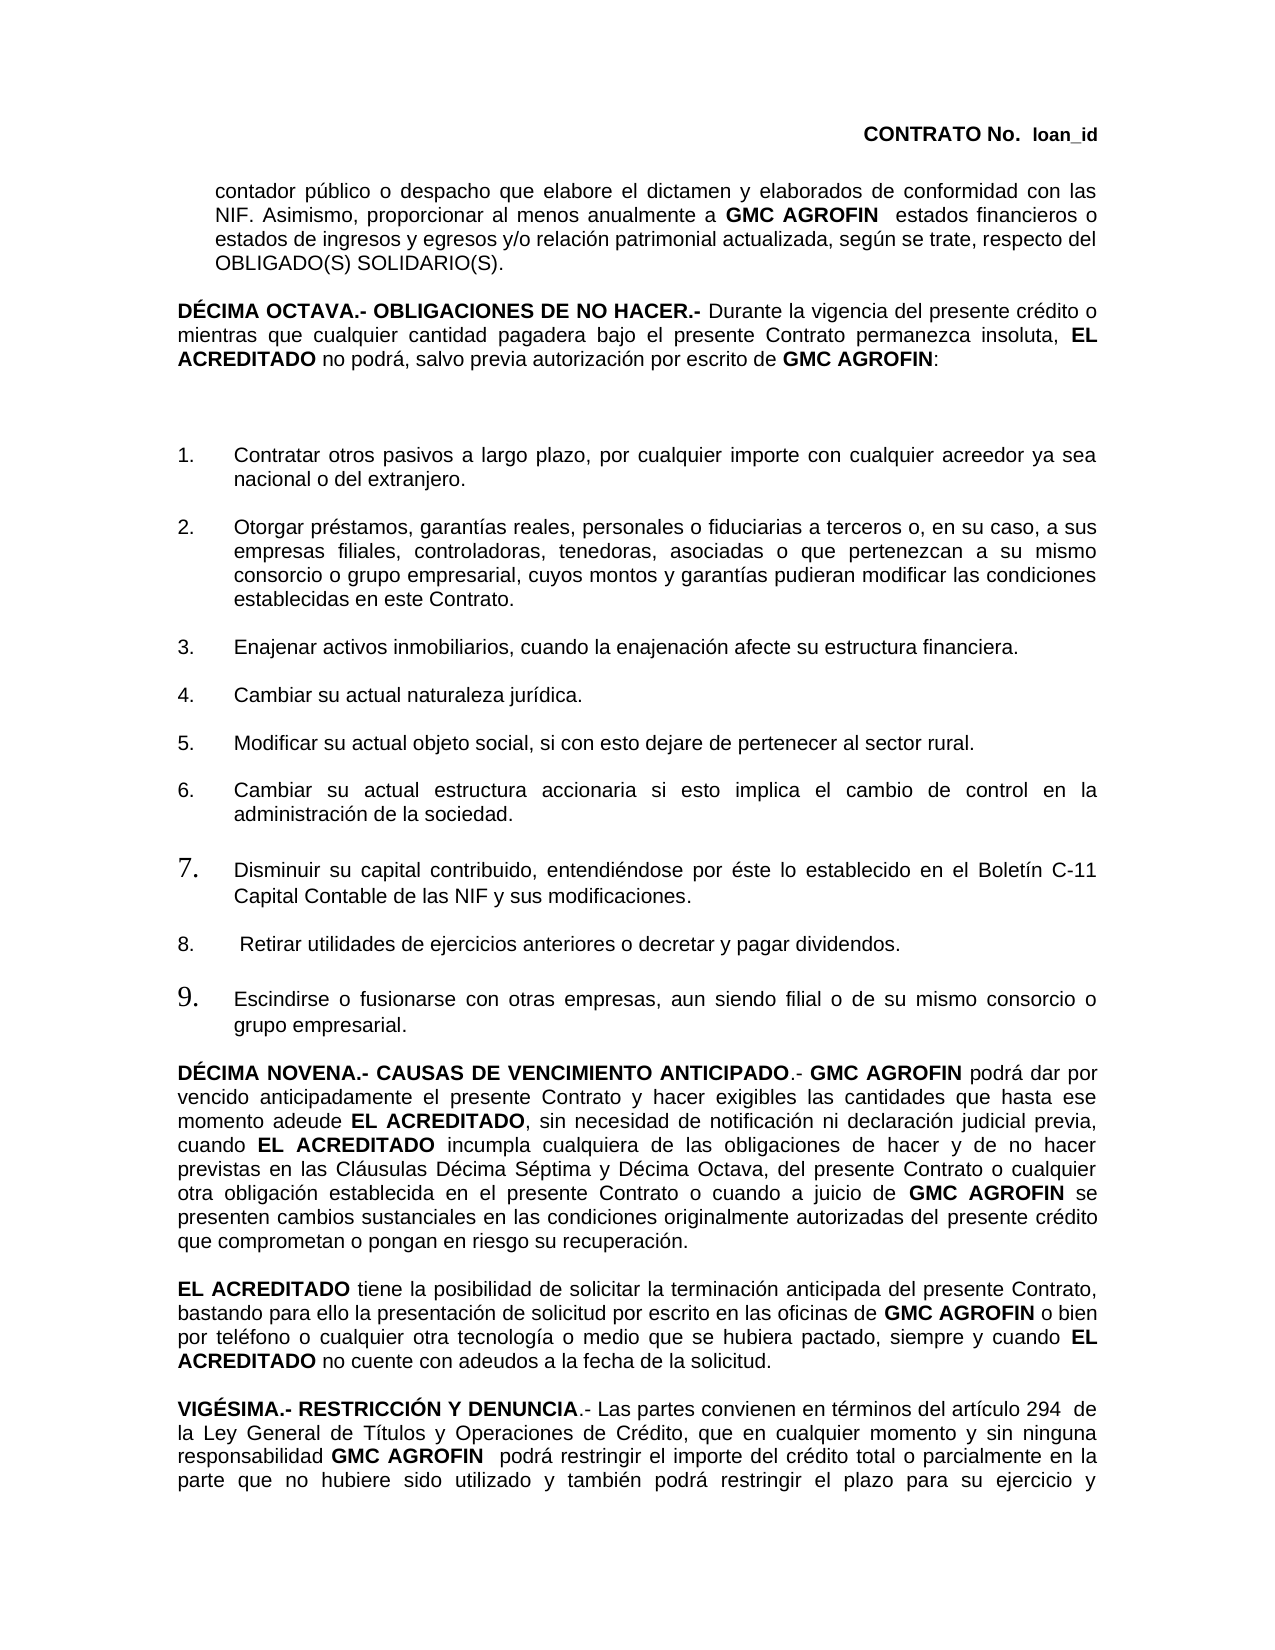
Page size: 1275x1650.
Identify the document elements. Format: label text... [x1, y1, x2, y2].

list Otorgar préstamos, garantías reales, personales o fiduciarias a terceros o, en su caso, a sus empresas filiales, controladoras, tenedoras, asociadas o que pertenezcan a su mismo consorcio o grupo empresarial, cuyos montos y garantías pudieran modificar las condiciones establecidas en este Contrato. [177, 515, 1098, 611]
text VIGÉSIMA.- RESTRICCIÓN Y DENUNCIA.- Las partes convienen en términos del artículo 294 de la Ley General de Títulos y Operaciones de Crédito, que en cualquier momento y sin ninguna responsabilidad GMC AGROFIN podrá restringir el importe del crédito total o parcialmente en la parte que no hubiere sido utilizado y también podrá restringir el plazo para su ejercicio y [177, 1396, 1098, 1492]
list Cambiar su actual naturaleza jurídica. [177, 682, 1098, 706]
list Contratar otros pasivos a largo plazo, por cualquier importe con cualquier acreedor ya sea nacional o del extranjero. [177, 443, 1098, 491]
text DÉCIMA OCTAVA.- OBLIGACIONES DE NO HACER.- Durante la vigencia del presente crédito o mientras que cualquier cantidad pagadera bajo el presente Contrato permanezca insoluta, EL ACREDITADO no podrá, salvo previa autorización por escrito de GMC AGROFIN: [177, 299, 1098, 371]
list Modificar su actual objeto social, si con esto dejare de pertenecer al sector rural. [177, 730, 1098, 754]
list contador público o despacho que elabore el dictamen y elaborados de conformidad con las NIF. Asimismo, proporcionar al menos anualmente a GMC AGROFIN estados financieros o estados de ingresos y egresos y/o relación patrimonial actualizada, según se trate, respecto del OBLIGADO(S) SOLIDARIO(S). [177, 179, 1098, 275]
text EL ACREDITADO tiene la posibilidad de solicitar la terminación anticipada del presente Contrato, bastando para ello la presentación de solicitud por escrito en las oficinas de GMC AGROFIN o bien por teléfono o cualquier otra tecnología o medio que se hubiera pactado, siempre y cuando EL ACREDITADO no cuente con adeudos a la fecha de la solicitud. [177, 1277, 1098, 1372]
list Cambiar su actual estructura accionaria si esto implica el cambio de control en la administración de la sociedad. [177, 778, 1098, 826]
list Enajenar activos inmobiliarios, cuando la enajenación afecte su estructura financiera. [177, 634, 1098, 658]
text DÉCIMA NOVENA.- CAUSAS DE VENCIMIENTO ANTICIPADO.- GMC AGROFIN podrá dar por vencido anticipadamente el presente Contrato y hacer exigibles las cantidades que hasta ese momento adeude EL ACREDITADO, sin necesidad de notificación ni declaración judicial previa, cuando EL ACREDITADO incumpla cualquiera de las obligaciones de hacer y de no hacer previstas en las Cláusulas Décima Séptima y Décima Octava, del presente Contrato o cualquier otra obligación establecida en el presente Contrato o cuando a juicio de GMC AGROFIN se presenten cambios sustanciales en las condiciones originalmente autorizadas del presente crédito que comprometan o pongan en riesgo su recuperación. [177, 1061, 1098, 1253]
list Disminuir su capital contribuido, entendiéndose por éste lo establecido en el Boletín C-11 Capital Contable de las NIF y sus modificaciones. [177, 850, 1098, 908]
list Escindirse o fusionarse con otras empresas, aun siendo filial o de su mismo consorcio o grupo empresarial. [177, 979, 1098, 1037]
list Retirar utilidades de ejercicios anteriores o decretar y pagar dividendos. [177, 932, 1098, 956]
